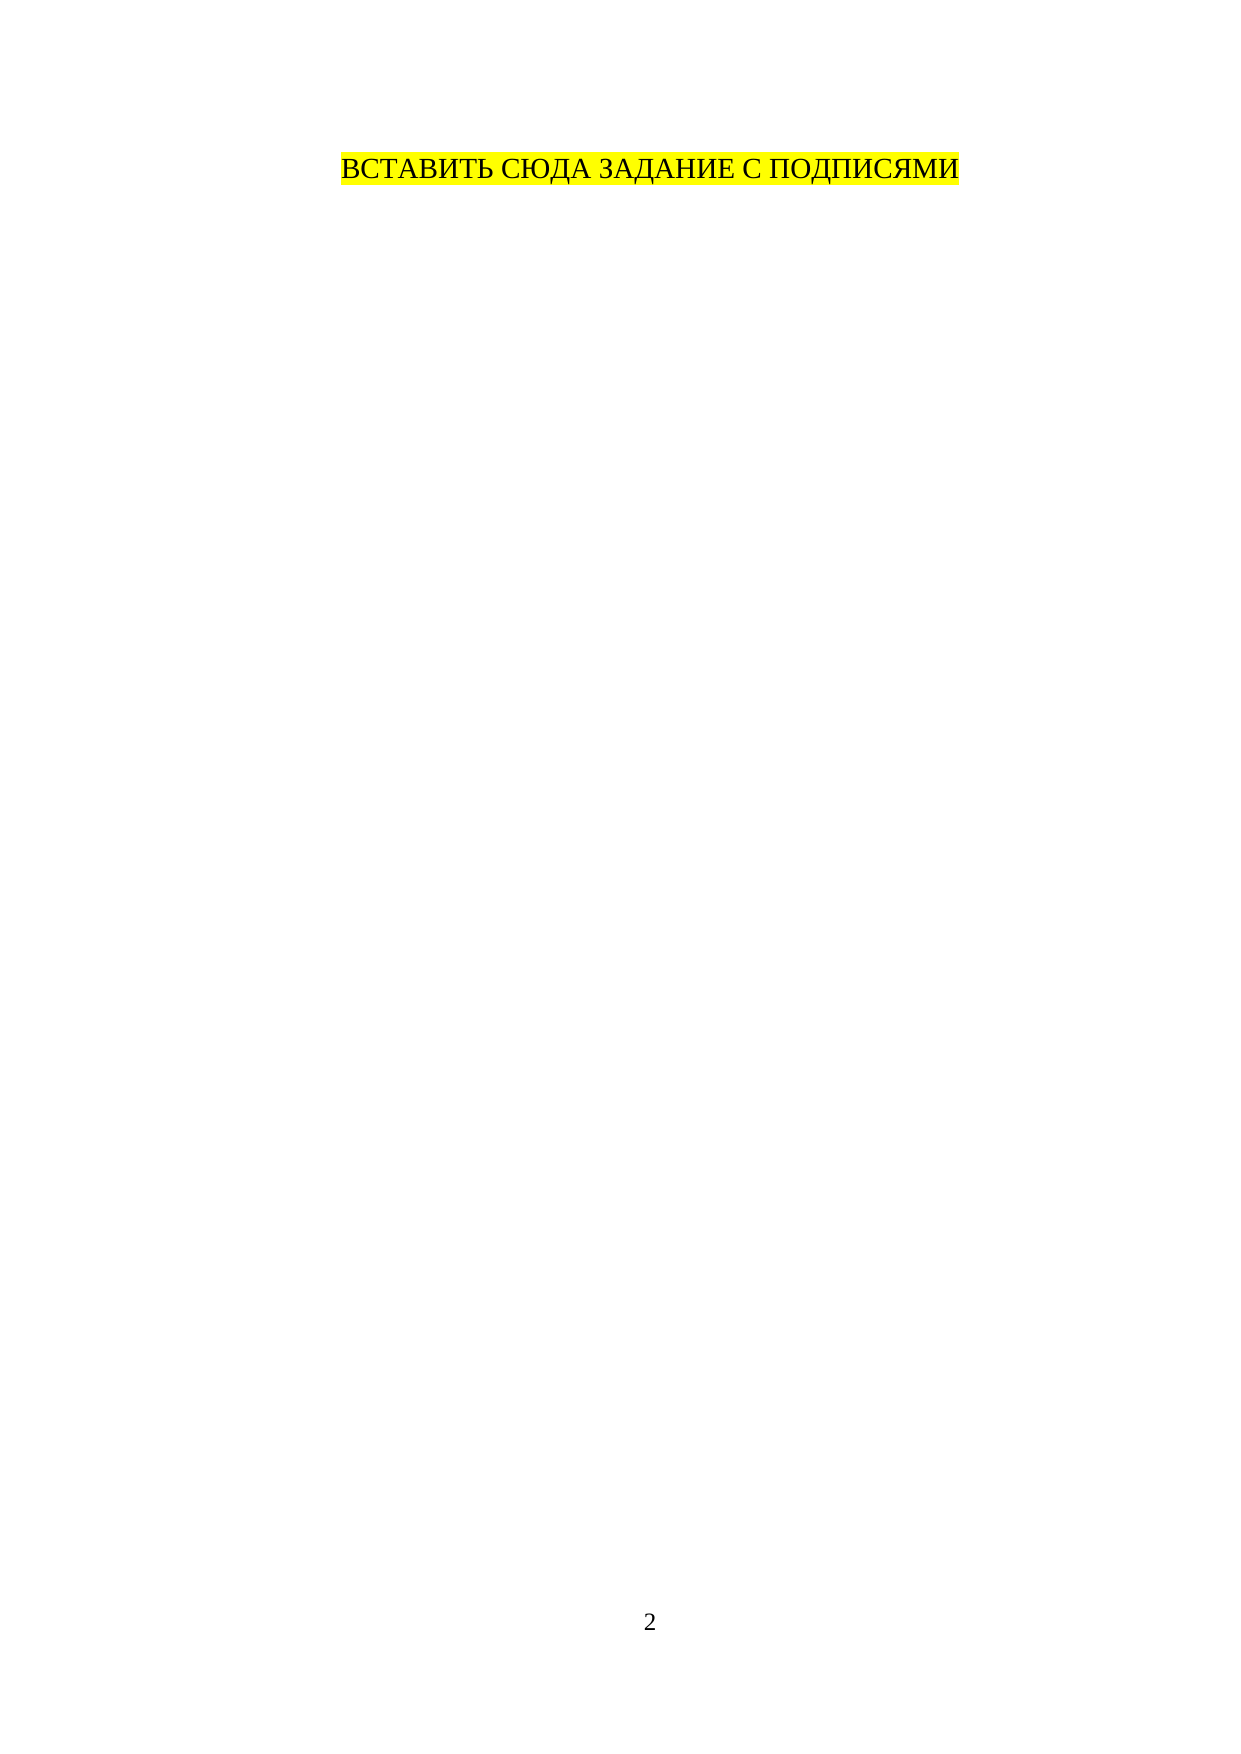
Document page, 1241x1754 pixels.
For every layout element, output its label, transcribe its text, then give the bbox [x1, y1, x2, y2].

text ВСТАВИТЬ СЮДА ЗАДАНИЕ С ПОДПИСЯМИ [147, 152, 1152, 185]
